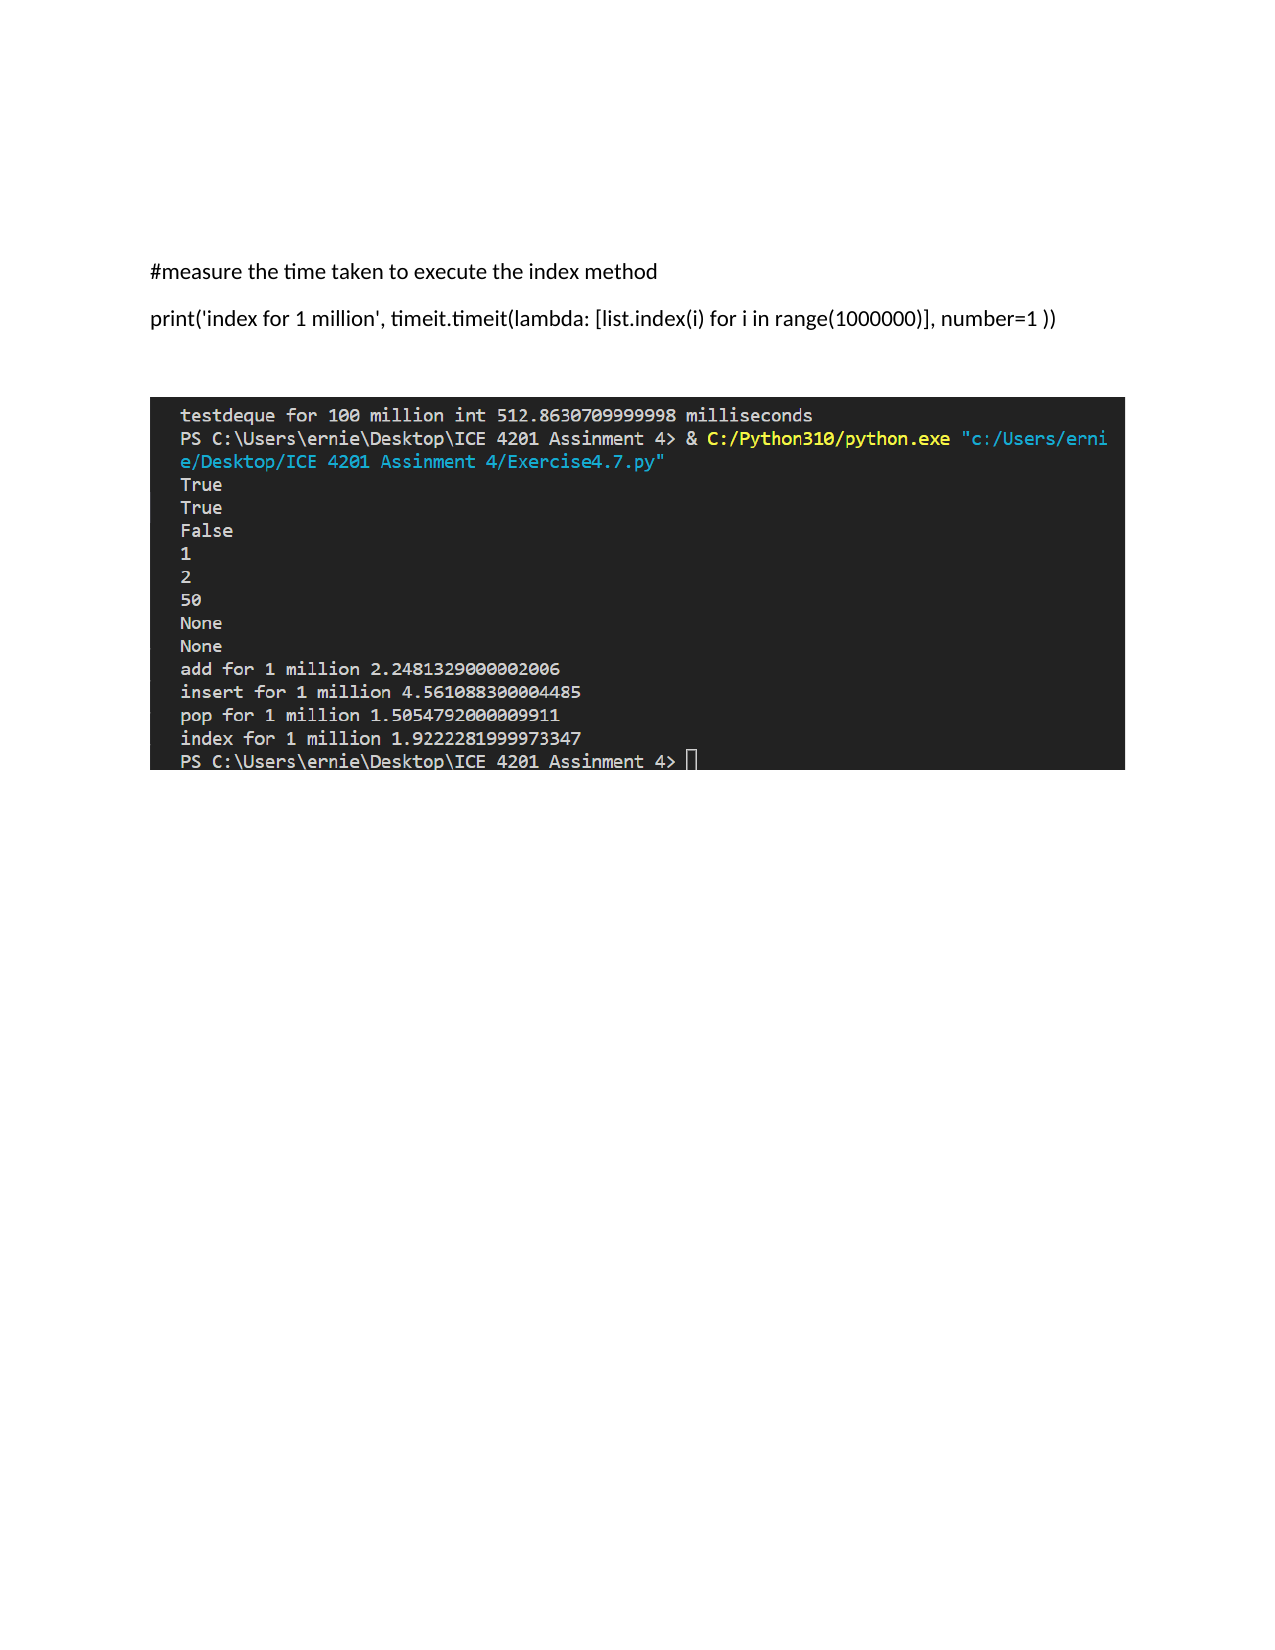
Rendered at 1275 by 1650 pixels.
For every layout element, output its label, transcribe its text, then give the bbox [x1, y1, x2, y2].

text #measure the time taken to execute the index method [150, 257, 1125, 285]
picture [150, 397, 1125, 770]
text print('index for 1 million', timeit.timeit(lambda: [list.index(i) for i in range(1000000)], number=1 )) [150, 304, 1125, 332]
